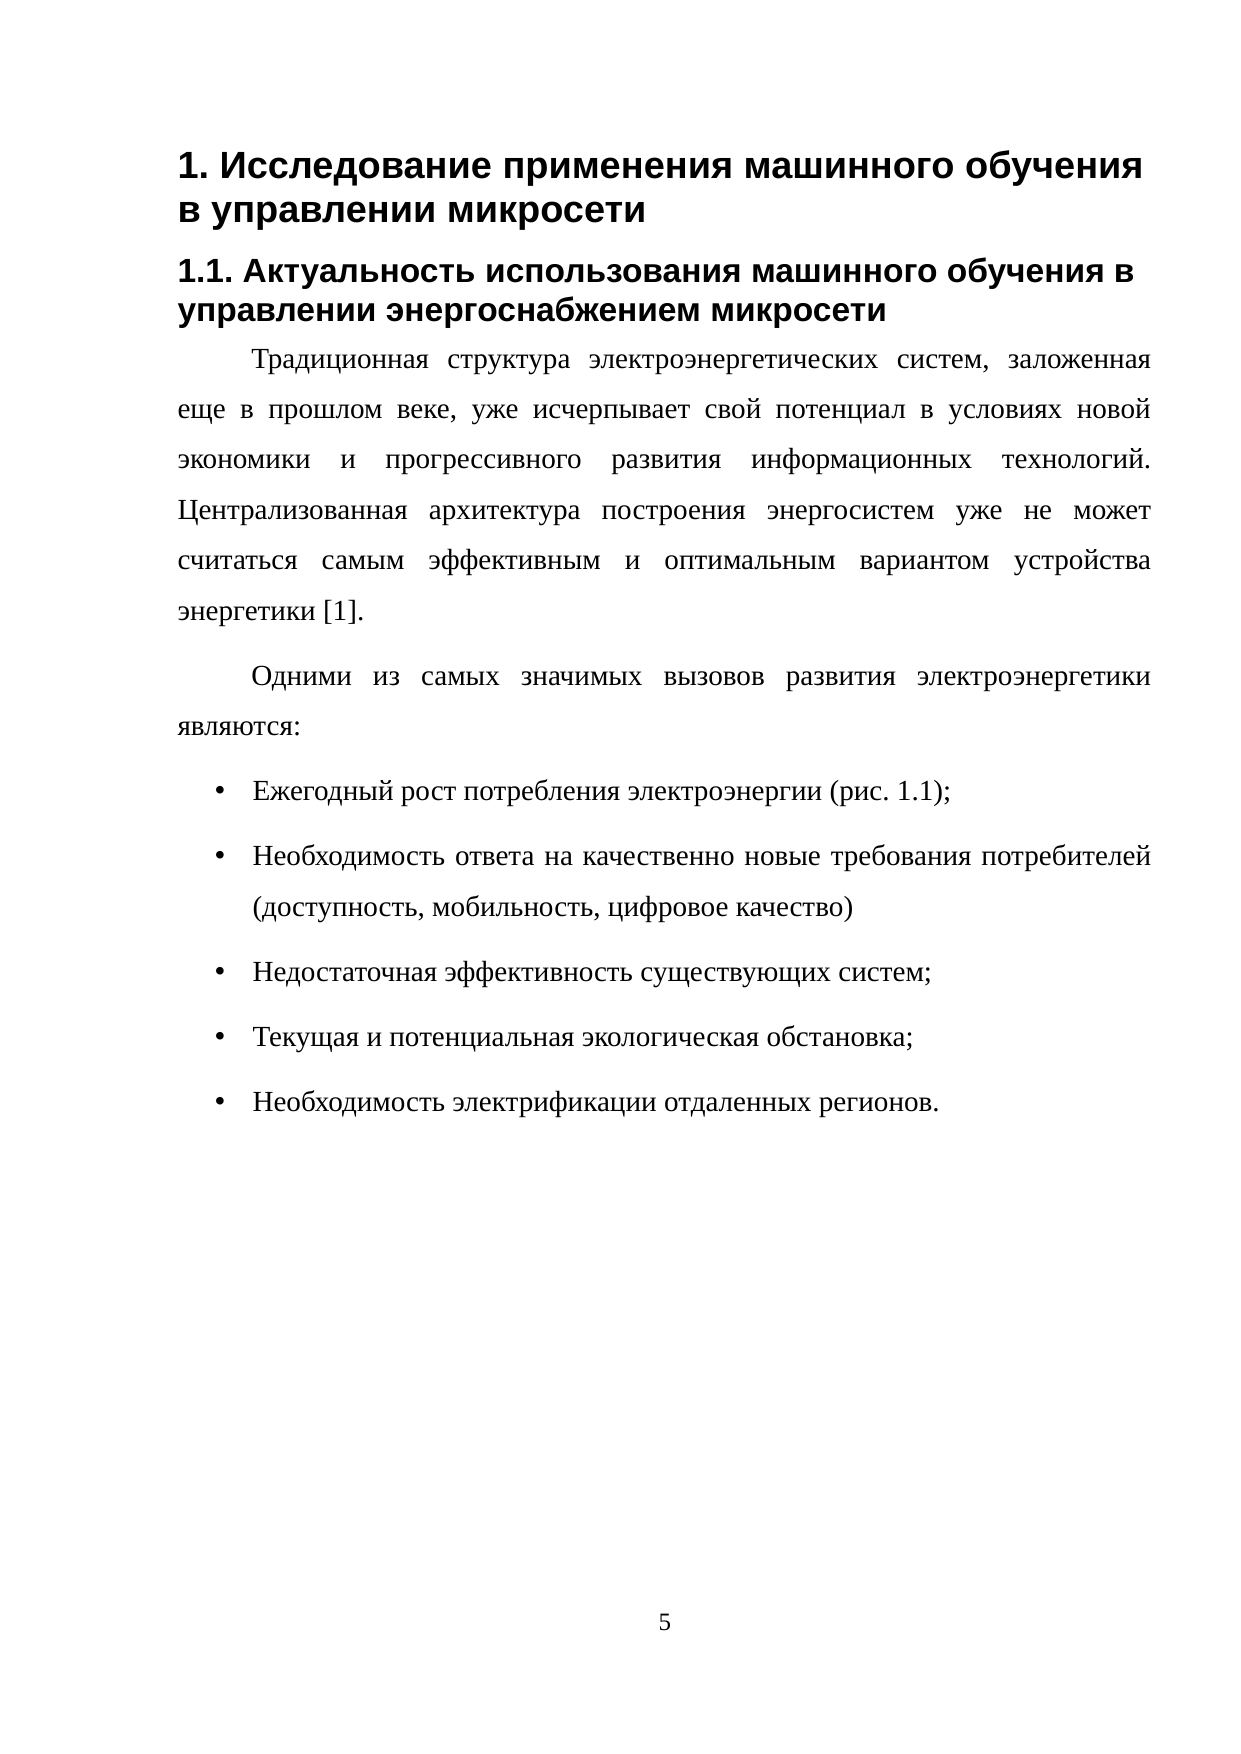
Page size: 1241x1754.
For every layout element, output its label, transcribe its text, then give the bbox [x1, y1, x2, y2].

subtitle 1. Исследование применения машинного обучения в управлении микросети [177, 143, 1152, 230]
subtitle 1.1. Актуальность использования машинного обучения в управлении энергоснабжением микросети [177, 251, 1152, 328]
text Одними из самых значимых вызовов развития электроэнергетики являются: [177, 658, 1152, 742]
list Текущая и потенциальная экологическая обстановка; [215, 1019, 1152, 1053]
list Недостаточная эффективность существующих систем; [215, 954, 1152, 987]
list Необходимость электрификации отдаленных регионов. [215, 1084, 1152, 1118]
list Необходимость ответа на качественно новые требования потребителей (доступность, мобильность, цифровое качество) [215, 838, 1152, 922]
list Ежегодный рост потребления электроэнергии (рис. 1.1); [215, 773, 1152, 807]
text Традиционная структура электроэнергетических систем, заложенная еще в прошлом веке, уже исчерпывает свой потенциал в условиях новой экономики и прогрессивного развития информационных технологий. Централизованная архитектура построения энергосистем уже не может считаться самым эффективным и оптимальным вариантом устройства энергетики [1]. [177, 341, 1152, 626]
